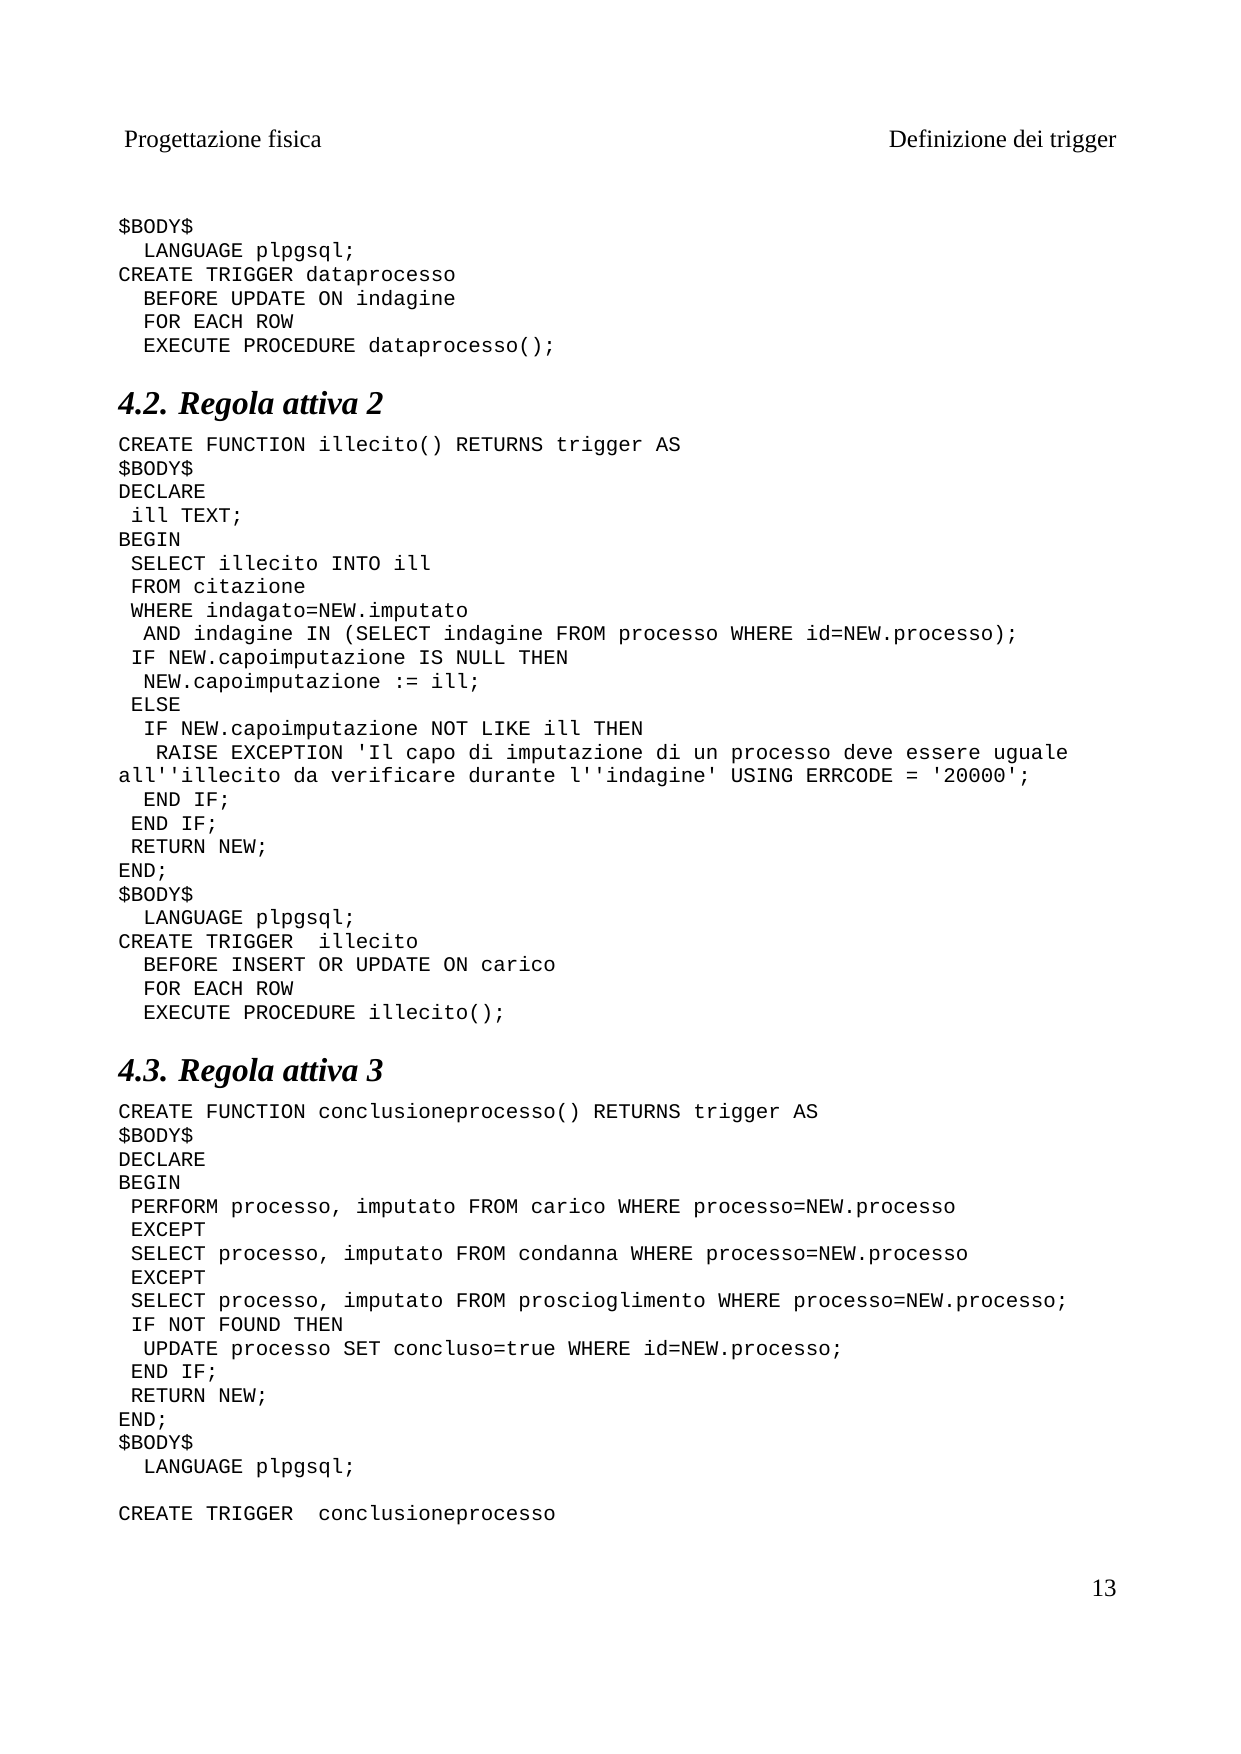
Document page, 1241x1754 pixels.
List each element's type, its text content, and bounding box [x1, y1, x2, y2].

text $BODY$ [118, 1125, 1122, 1148]
text IF NEW.capoimputazione IS NULL THEN [118, 647, 1122, 671]
text ill TEXT; [118, 505, 1122, 529]
text CREATE TRIGGER illecito [118, 931, 1122, 954]
text CREATE FUNCTION illecito() RETURNS trigger AS [118, 434, 1122, 458]
text BEFORE UPDATE ON indagine [118, 287, 1122, 311]
text EXECUTE PROCEDURE illecito(); [118, 1002, 1122, 1025]
text END IF; [118, 789, 1122, 813]
text EXCEPT [118, 1219, 1122, 1243]
text LANGUAGE plpgsql; [118, 240, 1122, 264]
text CREATE FUNCTION conclusioneprocesso() RETURNS trigger AS [118, 1101, 1122, 1125]
text LANGUAGE plpgsql; [118, 907, 1122, 931]
text FOR EACH ROW [118, 311, 1122, 335]
text RAISE EXCEPTION 'Il capo di imputazione di un processo deve essere uguale all''illecito da verificare durante l''indagine' USING ERRCODE = '20000'; [118, 742, 1122, 789]
text END; [118, 860, 1122, 883]
text IF NOT FOUND THEN [118, 1314, 1122, 1338]
text EXECUTE PROCEDURE dataprocesso(); [118, 335, 1122, 358]
text ELSE [118, 694, 1122, 718]
text UPDATE processo SET concluso=true WHERE id=NEW.processo; [118, 1338, 1122, 1361]
text CREATE TRIGGER conclusioneprocesso [118, 1503, 1122, 1527]
text BEFORE INSERT OR UPDATE ON carico [118, 954, 1122, 978]
text FROM citazione [118, 576, 1122, 600]
text $BODY$ [118, 217, 1122, 240]
text $BODY$ [118, 883, 1122, 907]
subtitle Regola attiva 3 [118, 1050, 1122, 1089]
subtitle Regola attiva 2 [118, 383, 1122, 422]
text SELECT processo, imputato FROM proscioglimento WHERE processo=NEW.processo; [118, 1290, 1122, 1314]
text RETURN NEW; [118, 836, 1122, 860]
text FOR EACH ROW [118, 978, 1122, 1002]
text LANGUAGE plpgsql; [118, 1456, 1122, 1479]
text SELECT processo, imputato FROM condanna WHERE processo=NEW.processo [118, 1243, 1122, 1267]
text END IF; [118, 813, 1122, 836]
text CREATE TRIGGER dataprocesso [118, 264, 1122, 287]
text NEW.capoimputazione := ill; [118, 671, 1122, 694]
text $BODY$ [118, 1432, 1122, 1456]
text END; [118, 1409, 1122, 1432]
text END IF; [118, 1361, 1122, 1385]
text PERFORM processo, imputato FROM carico WHERE processo=NEW.processo [118, 1196, 1122, 1219]
text BEGIN [118, 529, 1122, 552]
text $BODY$ [118, 458, 1122, 482]
text BEGIN [118, 1172, 1122, 1196]
text DECLARE [118, 482, 1122, 505]
text RETURN NEW; [118, 1385, 1122, 1409]
text AND indagine IN (SELECT indagine FROM processo WHERE id=NEW.processo); [118, 623, 1122, 647]
text EXCEPT [118, 1267, 1122, 1290]
text IF NEW.capoimputazione NOT LIKE ill THEN [118, 718, 1122, 742]
text SELECT illecito INTO ill [118, 552, 1122, 576]
text DECLARE [118, 1148, 1122, 1172]
text WHERE indagato=NEW.imputato [118, 600, 1122, 623]
